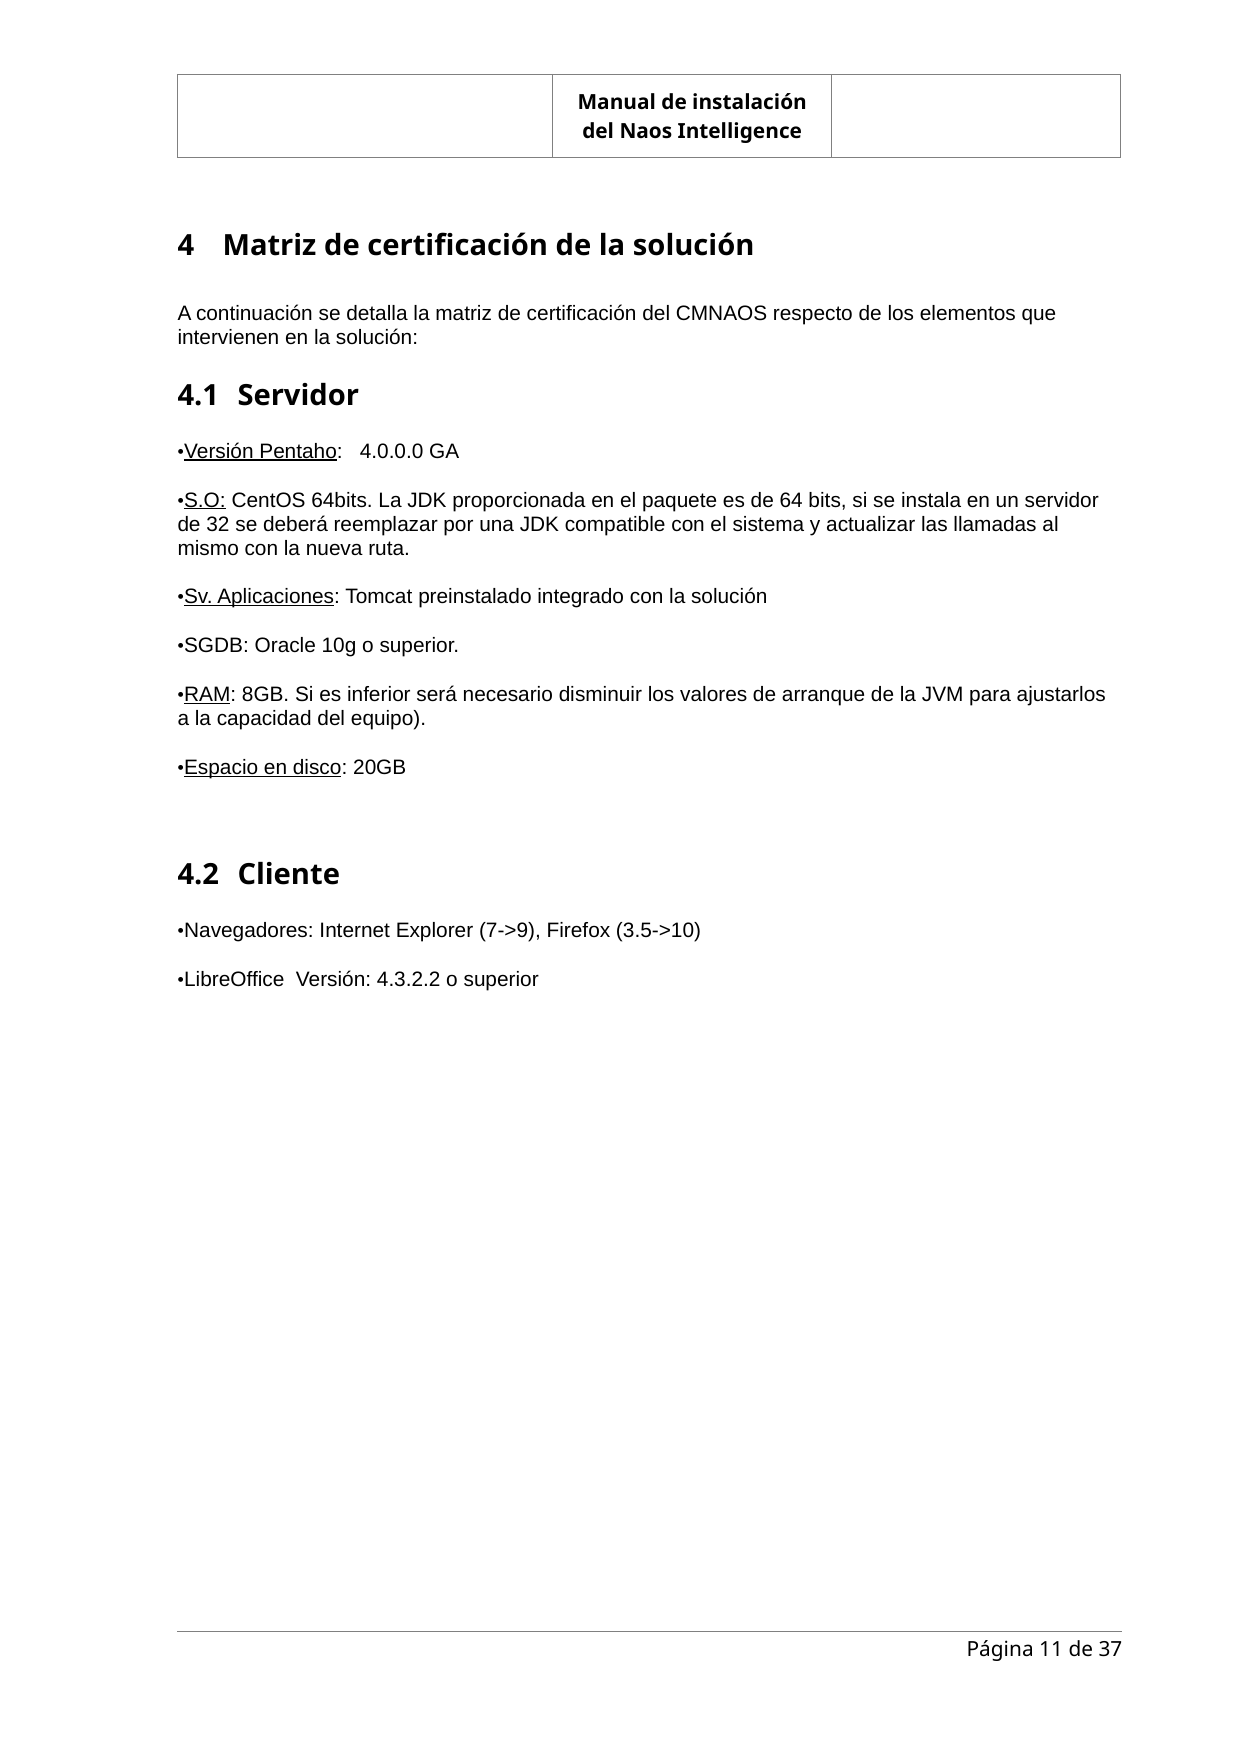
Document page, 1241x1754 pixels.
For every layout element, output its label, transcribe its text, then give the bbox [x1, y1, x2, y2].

list RAM: 8GB. Si es inferior será necesario disminuir los valores de arranque de la JVM para ajustarlos a la capacidad del equipo). [177, 682, 1122, 730]
list S.O: CentOS 64bits. La JDK proporcionada en el paquete es de 64 bits, si se instala en un servidor de 32 se deberá reemplazar por una JDK compatible con el sistema y actualizar las llamadas al mismo con la nueva ruta. [177, 487, 1122, 559]
list Espacio en disco: 20GB [177, 755, 1122, 779]
list Versión Pentaho: 4.0.0.0 GA [177, 438, 1122, 462]
subtitle Cliente [177, 853, 1122, 893]
list SGDB: Oracle 10g o superior. [177, 633, 1122, 657]
text A continuación se detalla la matriz de certificación del CMNAOS respecto de los elementos que intervienen en la solución: [177, 301, 1122, 349]
list LibreOffice Versión: 4.3.2.2 o superior [177, 967, 1122, 991]
list Sv. Aplicaciones: Tomcat preinstalado integrado con la solución [177, 584, 1122, 608]
list Navegadores: Internet Explorer (7->9), Firefox (3.5->10) [177, 918, 1122, 942]
subtitle Servidor [177, 374, 1122, 413]
